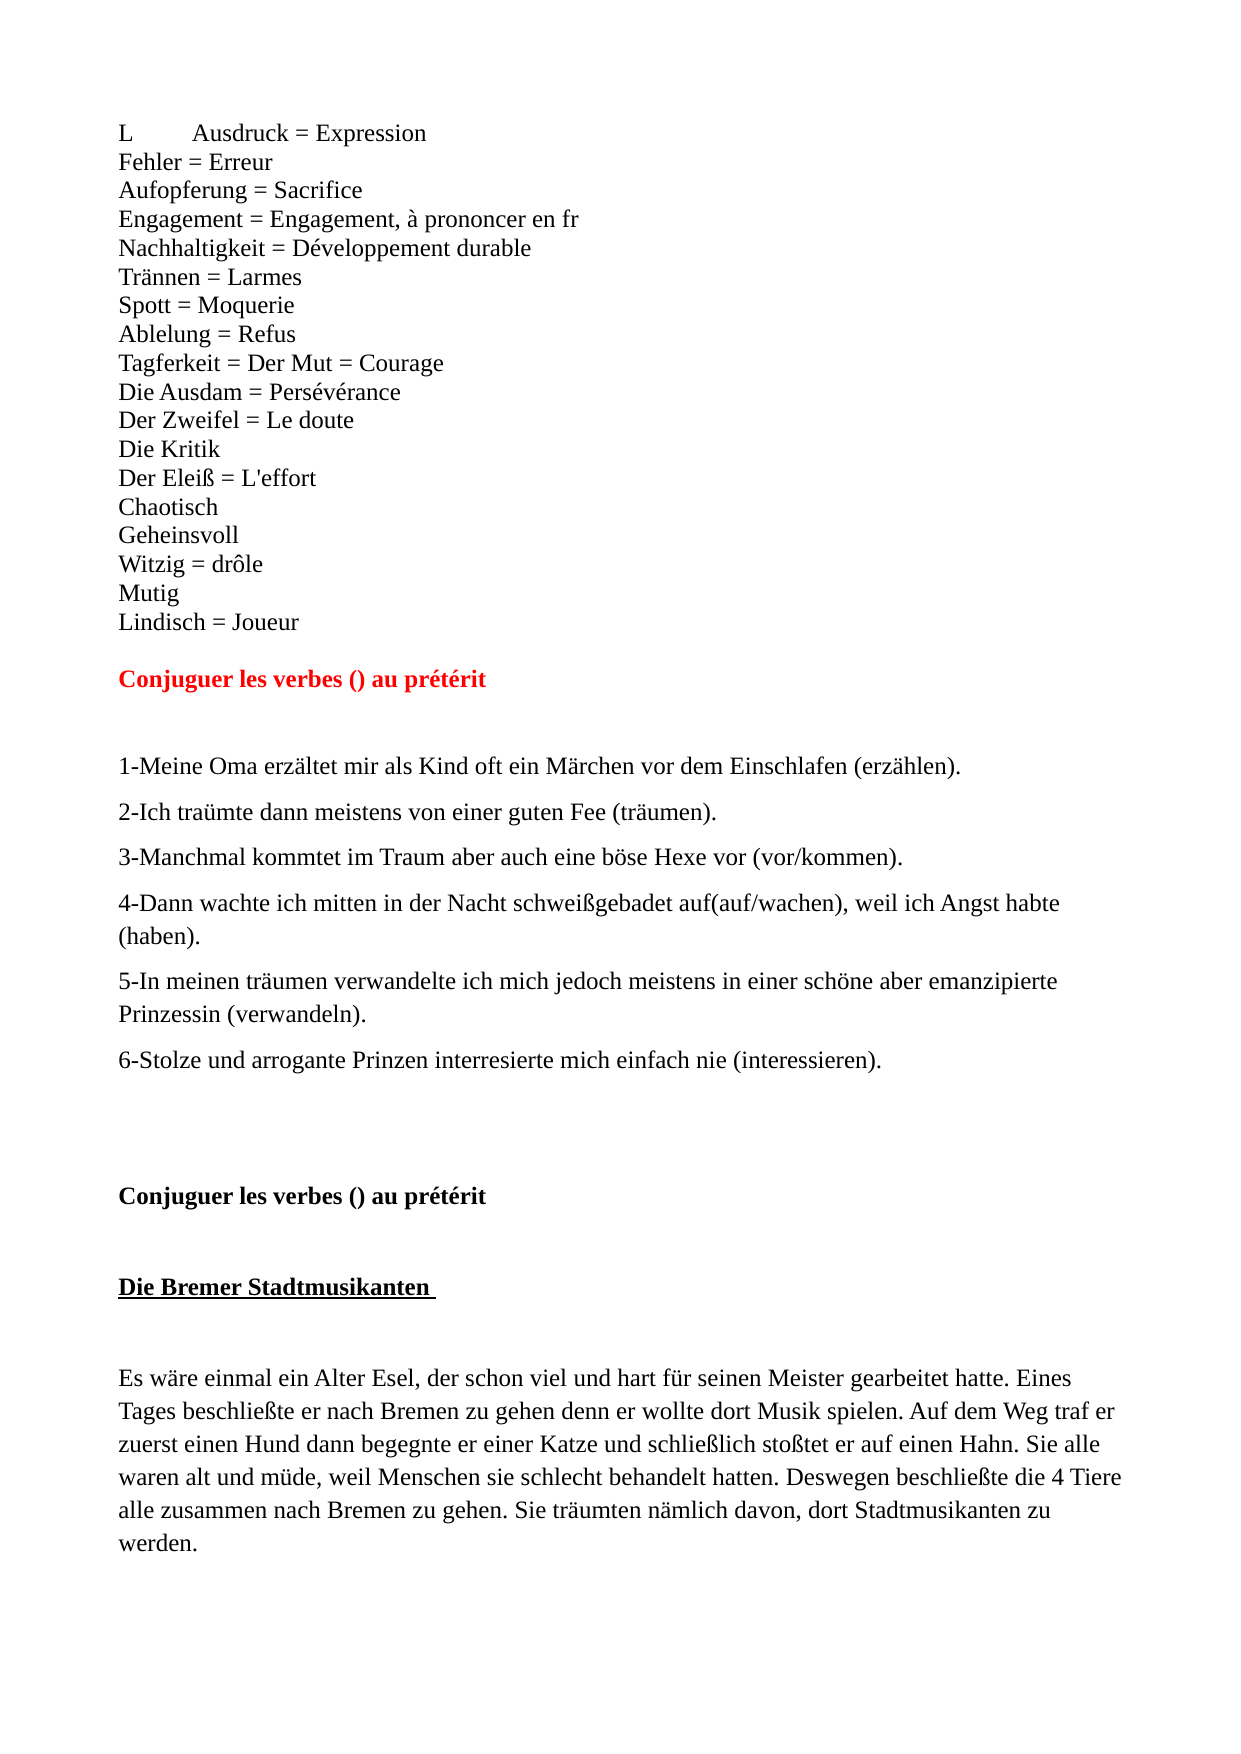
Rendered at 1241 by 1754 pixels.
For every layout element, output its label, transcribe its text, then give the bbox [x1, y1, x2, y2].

text Tagferkeit = Der Mut = Courage [118, 348, 1122, 377]
text Witzig = drôle [118, 549, 1122, 578]
text Ablelung = Refus [118, 319, 1122, 348]
text Aufopferung = Sacrifice [118, 176, 1122, 204]
text Geheinsvoll [118, 521, 1122, 549]
text Der Zweifel = Le doute [118, 406, 1122, 434]
text Trännen = Larmes [118, 262, 1122, 291]
text 5-In meinen träumen verwandelte ich mich jedoch meistens in einer schöne aber emanzipierte Prinzessin (verwandeln). [118, 966, 1122, 1028]
text Engagement = Engagement, à prononcer en fr [118, 204, 1122, 233]
text Die Bremer Stadtmusikanten [118, 1272, 1122, 1301]
text 6-Stolze und arrogante Prinzen interresierte mich einfach nie (interessieren). [118, 1045, 1122, 1073]
text Spott = Moquerie [118, 291, 1122, 319]
text 3-Manchmal kommtet im Traum aber auch eine böse Hexe vor (vor/kommen). [118, 842, 1122, 871]
text 1-Meine Oma erzältet mir als Kind oft ein Märchen vor dem Einschlafen (erzählen). [118, 751, 1122, 780]
text Die Ausdam = Persévérance [118, 377, 1122, 406]
text Conjuguer les verbes () au prétérit [118, 664, 1122, 693]
text Mutig [118, 578, 1122, 607]
text Conjuguer les verbes () au prétérit [118, 1181, 1122, 1210]
text Es wäre einmal ein Alter Esel, der schon viel und hart für seinen Meister gearbeitet hatte. Eines Tages beschließte er nach Bremen zu gehen denn er wollte dort Musik spielen. Auf dem Weg traf er zuerst einen Hund dann begegnte er einer Katze und schließlich stoßtet er auf einen Hahn. Sie alle waren alt und müde, weil Menschen sie schlecht behandelt hatten. Deswegen beschließte die 4 Tiere alle zusammen nach Bremen zu gehen. Sie träumten nämlich davon, dort Stadtmusikanten zu werden. [118, 1363, 1122, 1557]
text Die Kritik [118, 434, 1122, 463]
text 2-Ich traümte dann meistens von einer guten Fee (träumen). [118, 797, 1122, 825]
text Der Eleiß = L'effort [118, 463, 1122, 492]
text Lindisch = Joueur [118, 607, 1122, 636]
text Nachhaltigkeit = Développement durable [118, 233, 1122, 262]
text Fehler = Erreur [118, 147, 1122, 176]
text L Ausdruck = Expression [118, 118, 1122, 147]
text Chaotisch [118, 492, 1122, 521]
text 4-Dann wachte ich mitten in der Nacht schweißgebadet auf(auf/wachen), weil ich Angst habte (haben). [118, 888, 1122, 949]
